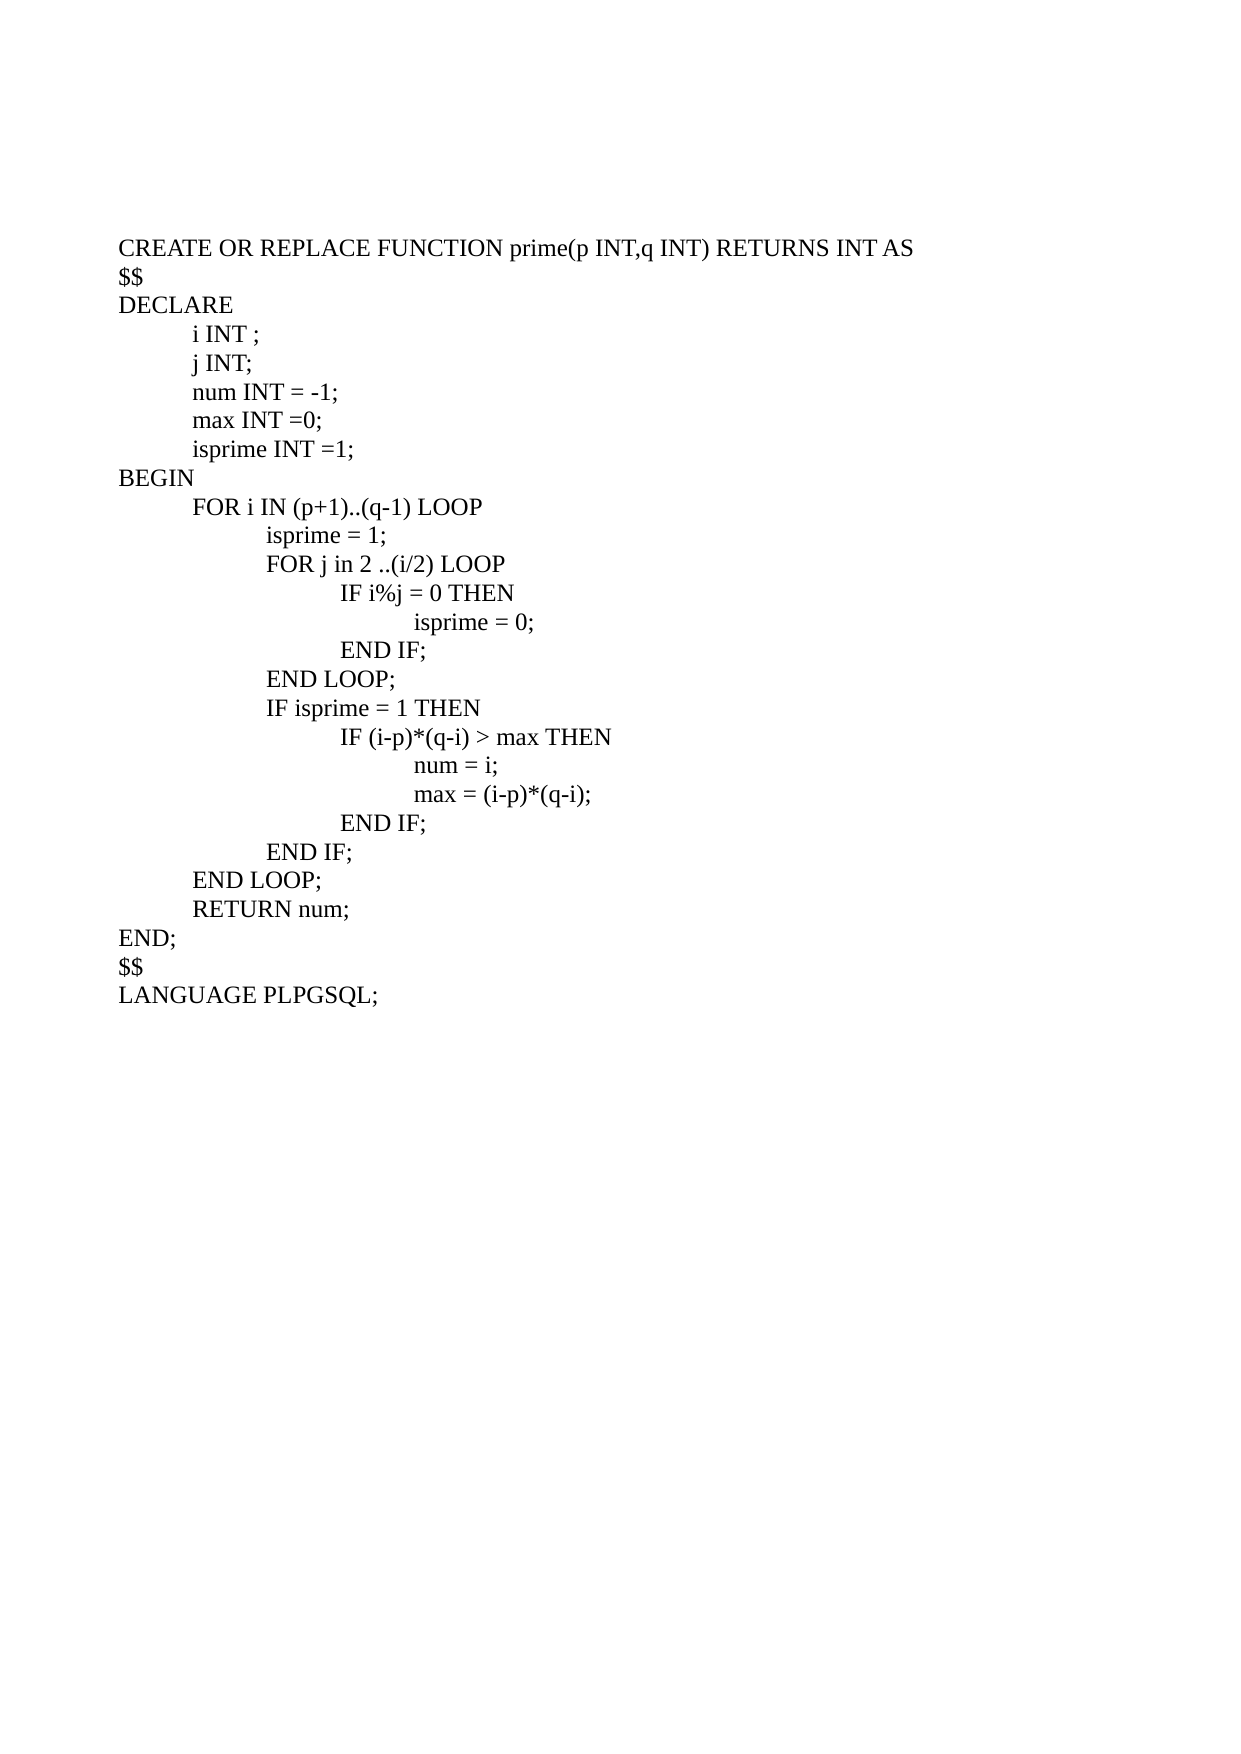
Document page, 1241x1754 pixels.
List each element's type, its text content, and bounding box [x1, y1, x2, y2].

text j INT; [118, 348, 1122, 377]
text $$ [118, 952, 1122, 981]
text LANGUAGE PLPGSQL; [118, 981, 1122, 1009]
text END IF; [118, 636, 1122, 664]
text RETURN num; [118, 894, 1122, 923]
text END; [118, 923, 1122, 952]
text isprime = 1; [118, 521, 1122, 549]
text max = (i-p)*(q-i); [118, 779, 1122, 808]
text i INT ; [118, 319, 1122, 348]
text $$ [118, 262, 1122, 291]
text num = i; [118, 751, 1122, 779]
text num INT = -1; [118, 377, 1122, 406]
text FOR j in 2 ..(i/2) LOOP [118, 549, 1122, 578]
text FOR i IN (p+1)..(q-1) LOOP [118, 492, 1122, 521]
text IF (i-p)*(q-i) > max THEN [118, 722, 1122, 751]
text END IF; [118, 808, 1122, 837]
text CREATE OR REPLACE FUNCTION prime(p INT,q INT) RETURNS INT AS [118, 233, 1122, 262]
text IF isprime = 1 THEN [118, 693, 1122, 722]
text DECLARE [118, 291, 1122, 319]
text isprime = 0; [118, 607, 1122, 636]
text isprime INT =1; [118, 434, 1122, 463]
text max INT =0; [118, 406, 1122, 434]
text BEGIN [118, 463, 1122, 492]
text IF i%j = 0 THEN [118, 578, 1122, 607]
text END LOOP; [118, 664, 1122, 693]
text END LOOP; [118, 866, 1122, 894]
text END IF; [118, 837, 1122, 866]
